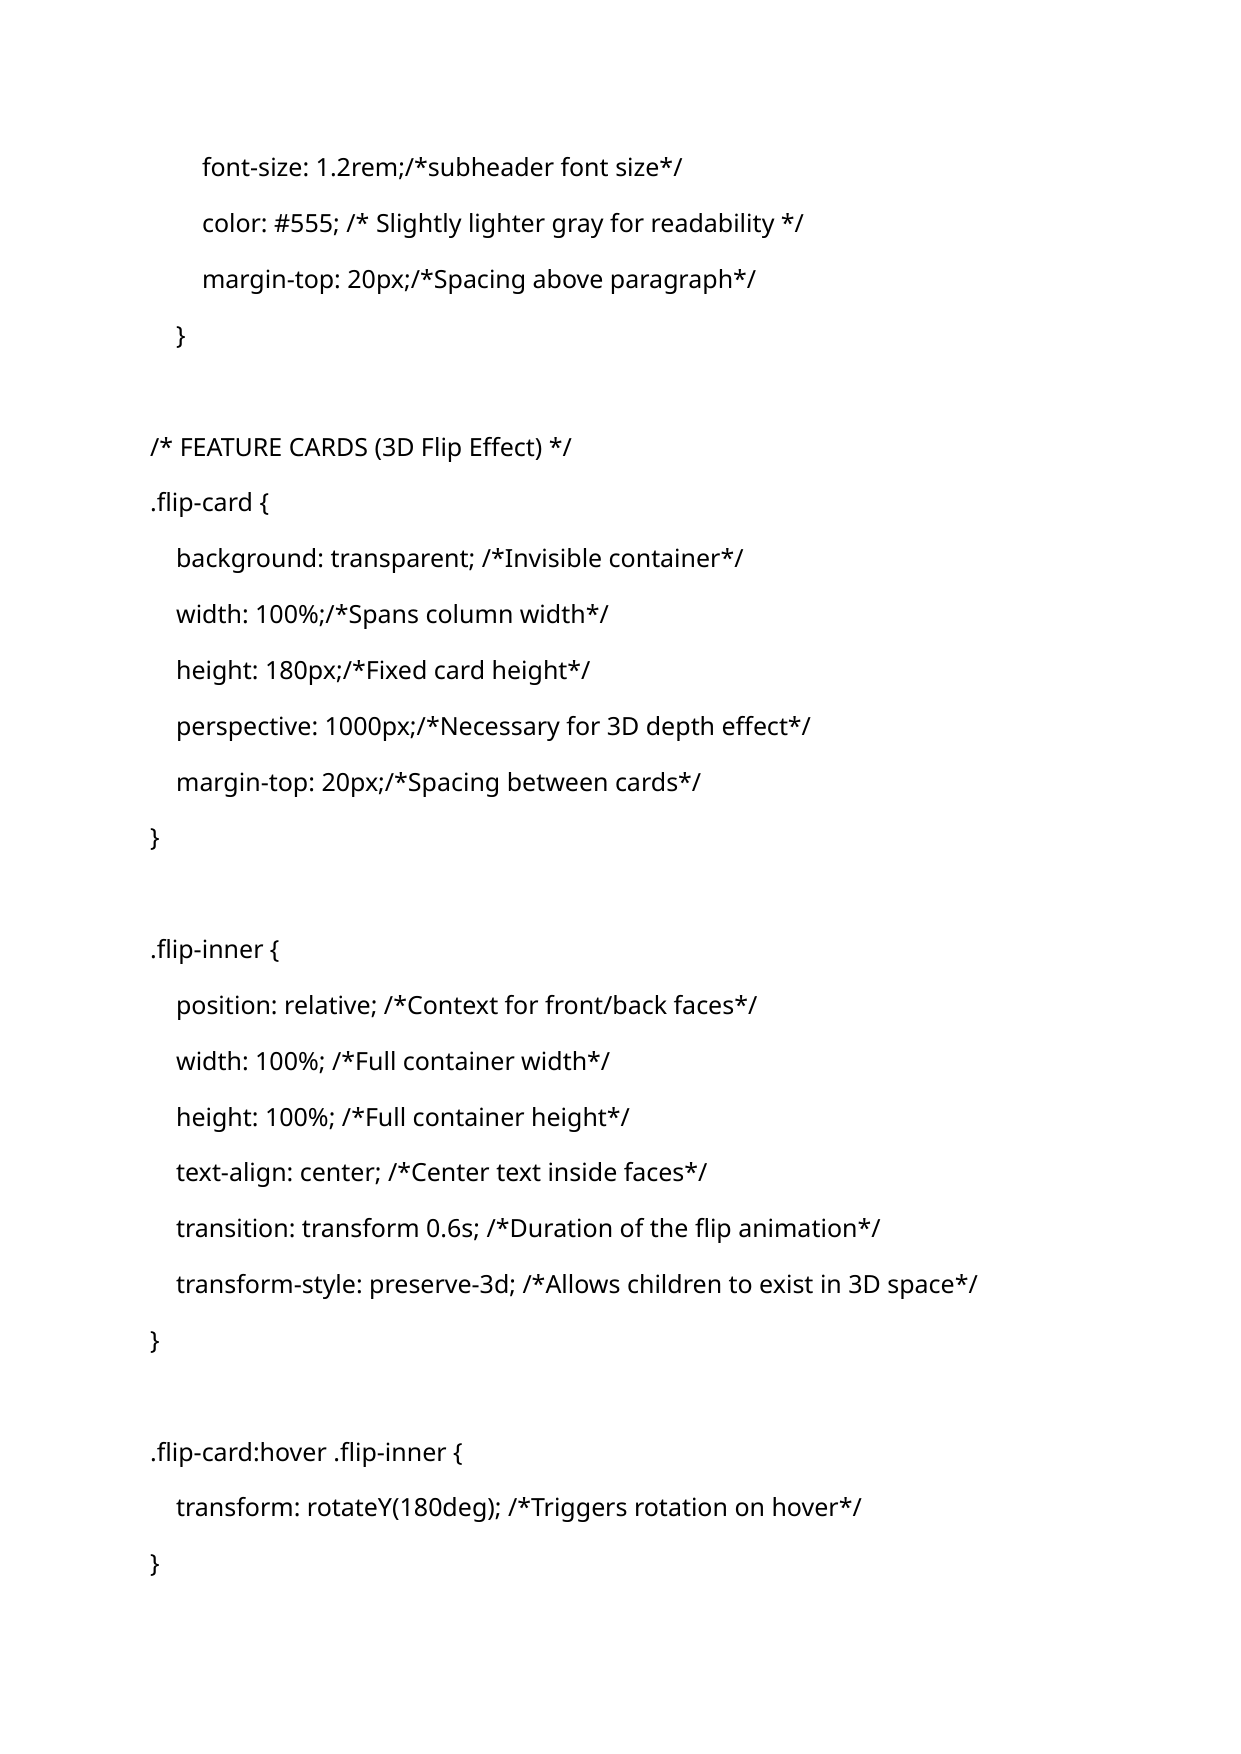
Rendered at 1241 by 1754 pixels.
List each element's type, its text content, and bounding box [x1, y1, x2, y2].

text } [150, 1546, 1090, 1580]
text width: 100%;/*Spans column width*/ [150, 597, 1090, 631]
text /* FEATURE CARDS (3D Flip Effect) */ [150, 429, 1090, 463]
text color: #555; /* Slightly lighter gray for readability */ [150, 206, 1090, 240]
text height: 180px;/*Fixed card height*/ [150, 652, 1090, 687]
text transform-style: preserve-3d; /*Allows children to exist in 3D space*/ [150, 1267, 1090, 1301]
text .flip-card { [150, 485, 1090, 519]
text } [150, 820, 1090, 854]
text margin-top: 20px;/*Spacing above paragraph*/ [150, 262, 1090, 296]
text position: relative; /*Context for front/back faces*/ [150, 987, 1090, 1022]
text .flip-inner { [150, 932, 1090, 966]
text text-align: center; /*Center text inside faces*/ [150, 1155, 1090, 1189]
text } [150, 317, 1090, 352]
text } [150, 1322, 1090, 1357]
text margin-top: 20px;/*Spacing between cards*/ [150, 764, 1090, 798]
text .flip-card:hover .flip-inner { [150, 1434, 1090, 1468]
text font-size: 1.2rem;/*subheader font size*/ [150, 150, 1090, 184]
text width: 100%; /*Full container width*/ [150, 1043, 1090, 1077]
text transition: transform 0.6s; /*Duration of the flip animation*/ [150, 1211, 1090, 1245]
text transform: rotateY(180deg); /*Triggers rotation on hover*/ [150, 1490, 1090, 1524]
text background: transparent; /*Invisible container*/ [150, 541, 1090, 575]
text perspective: 1000px;/*Necessary for 3D depth effect*/ [150, 708, 1090, 742]
text height: 100%; /*Full container height*/ [150, 1099, 1090, 1133]
